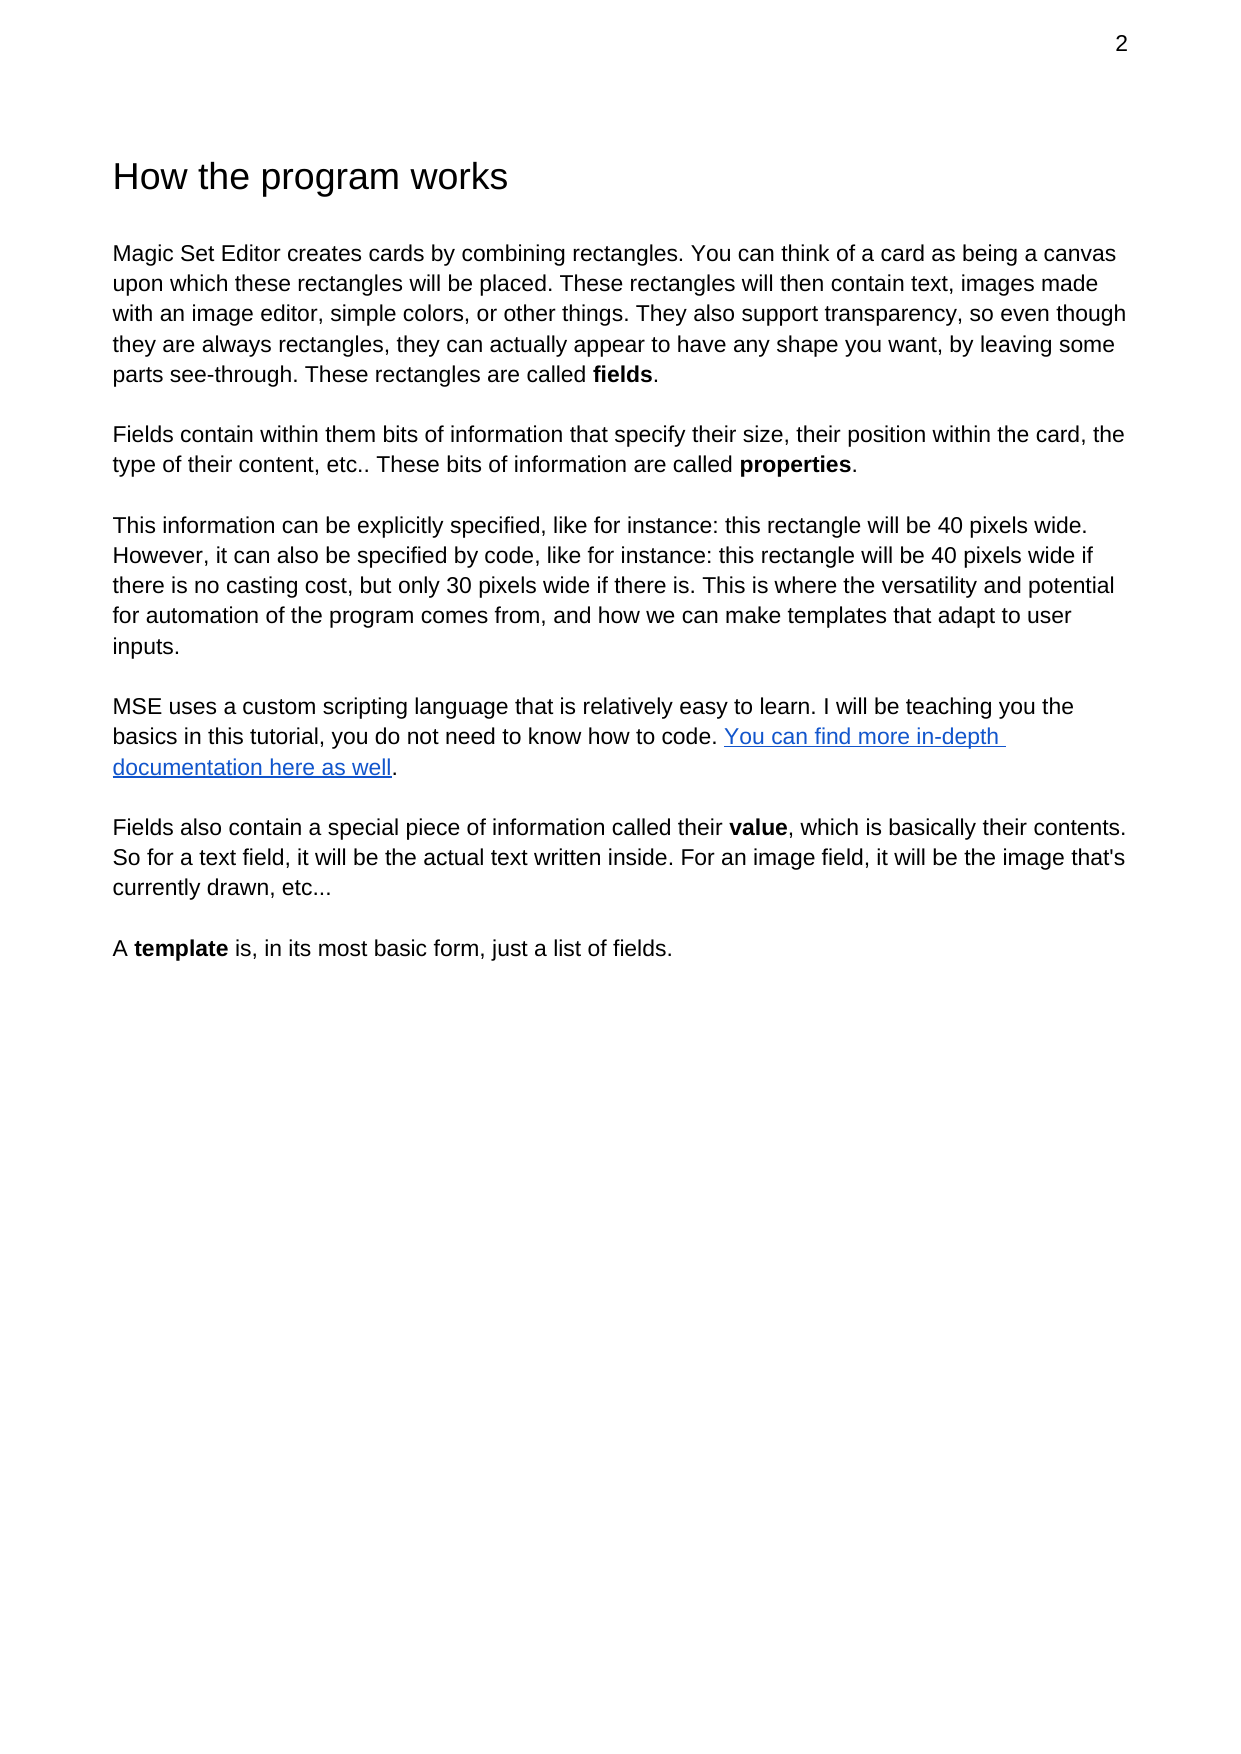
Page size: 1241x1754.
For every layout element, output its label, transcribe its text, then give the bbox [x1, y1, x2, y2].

text Magic Set Editor creates cards by combining rectangles. You can think of a card as being a canvas upon which these rectangles will be placed. These rectangles will then contain text, images made with an image editor, simple colors, or other things. They also support transparency, so even though they are always rectangles, they can actually appear to have any shape you want, by leaving some parts see-through. These rectangles are called fields. [112, 240, 1128, 417]
text A template is, in its most basic form, just a list of fields. [112, 935, 1128, 961]
subtitle How the program works [112, 154, 1128, 197]
text MSE uses a custom scripting language that is relatively easy to learn. I will be teaching you the basics in this tutorial, you do not need to know how to code. You can find more in-depth documentation here as well. [112, 693, 1128, 780]
text This information can be explicitly specified, like for instance: this rectangle will be 40 pixels wide. [112, 512, 1128, 538]
text Fields contain within them bits of information that specify their size, their position within the card, the type of their content, etc.. These bits of information are called properties. [112, 421, 1128, 478]
text However, it can also be specified by code, like for instance: this rectangle will be 40 pixels wide if there is no casting cost, but only 30 pixels wide if there is. This is where the versatility and potential for automation of the program comes from, and how we can make templates that adapt to user inputs. [112, 542, 1128, 659]
text Fields also contain a special piece of information called their value, which is basically their contents. So for a text field, it will be the actual text written inside. For an image field, it will be the image that's currently drawn, etc... [112, 814, 1128, 901]
